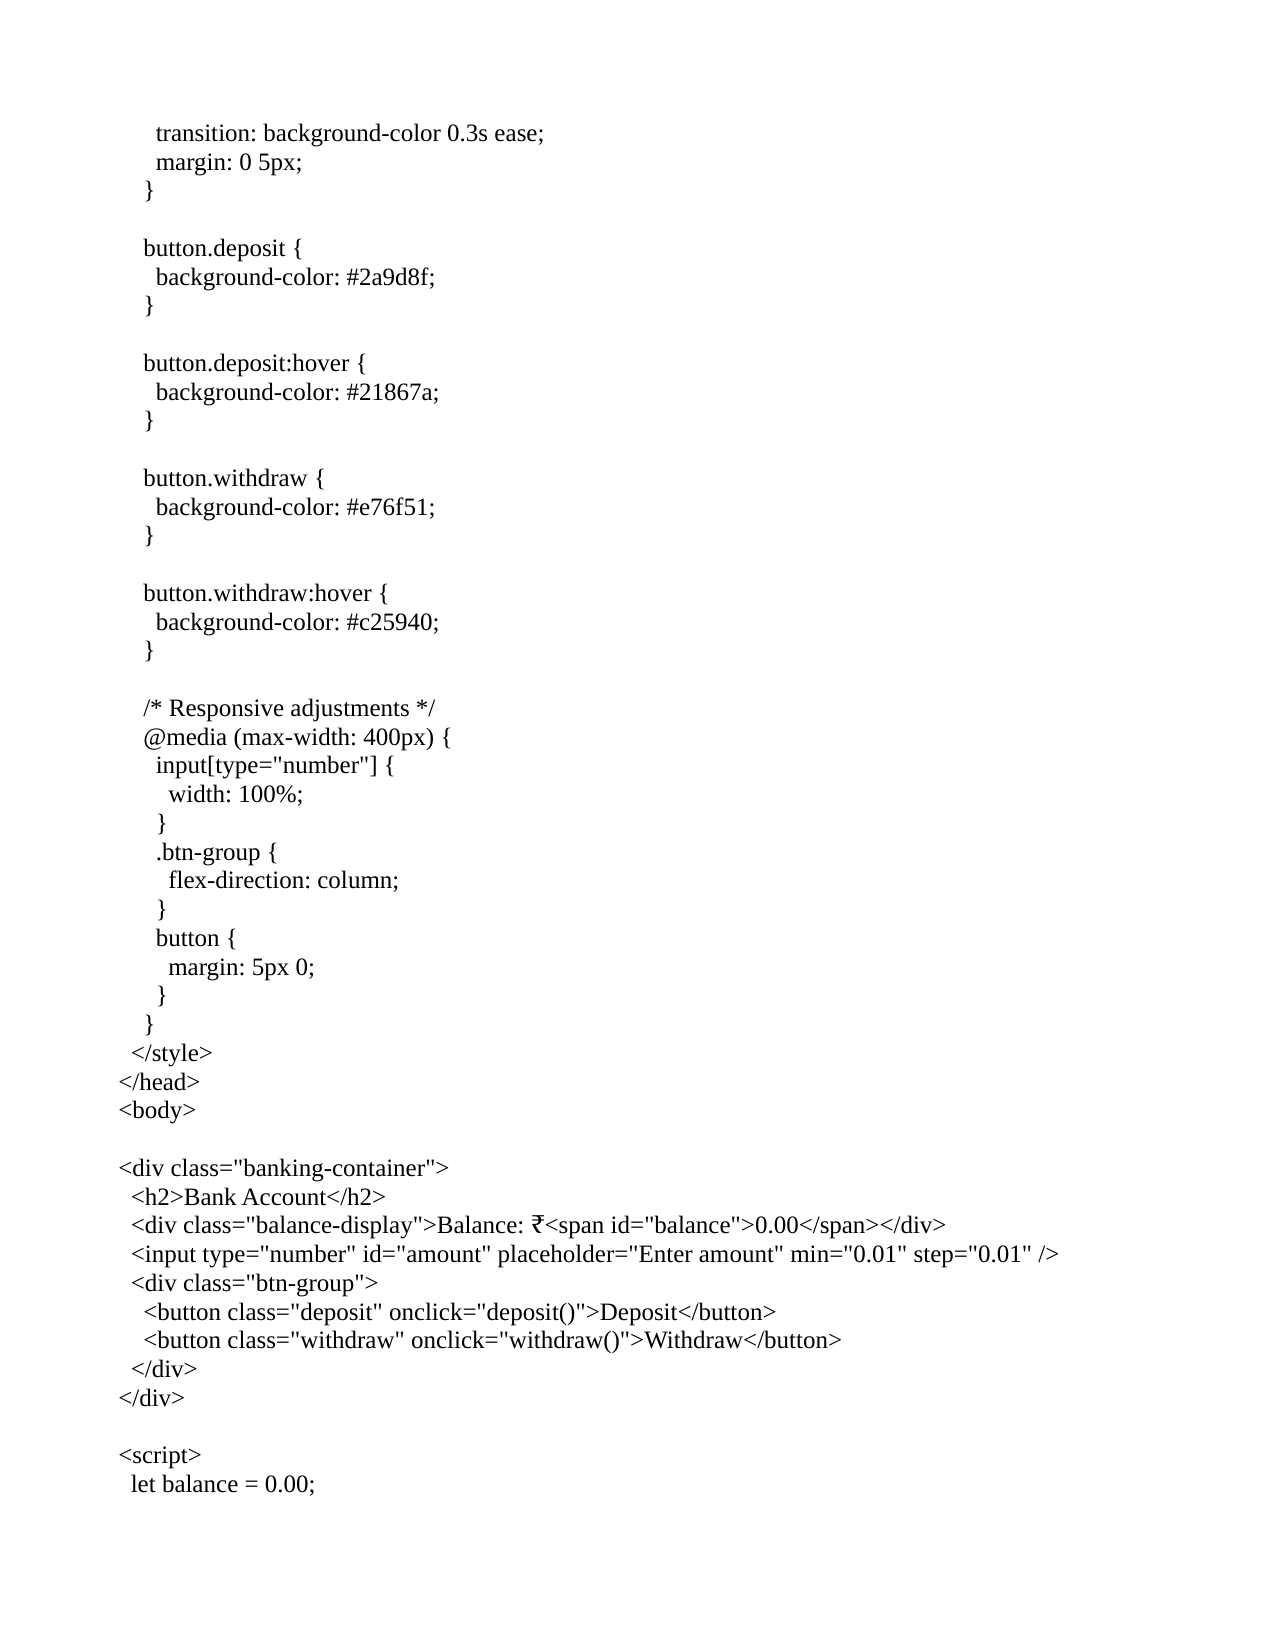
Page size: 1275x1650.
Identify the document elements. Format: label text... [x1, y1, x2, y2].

text button.deposit:hover { [118, 348, 1157, 377]
text } [118, 981, 1157, 1009]
text </div> [118, 1354, 1157, 1383]
text <div class="btn-group"> [118, 1268, 1157, 1297]
text } [118, 1009, 1157, 1038]
text background-color: #21867a; [118, 377, 1157, 406]
text } [118, 406, 1157, 434]
text <h2>Bank Account</h2> [118, 1182, 1157, 1211]
text } [118, 808, 1157, 837]
text </head> [118, 1067, 1157, 1096]
text let balance = 0.00; [118, 1469, 1157, 1498]
text </div> [118, 1383, 1157, 1412]
text <button class="withdraw" onclick="withdraw()">Withdraw</button> [118, 1326, 1157, 1354]
text button.withdraw:hover { [118, 578, 1157, 607]
text <button class="deposit" onclick="deposit()">Deposit</button> [118, 1297, 1157, 1326]
text button.withdraw { [118, 463, 1157, 492]
text <div class="balance-display">Balance: ₹<span id="balance">0.00</span></div> [118, 1211, 1157, 1239]
text width: 100%; [118, 779, 1157, 808]
text /* Responsive adjustments */ [118, 693, 1157, 722]
text input[type="number"] { [118, 751, 1157, 779]
text background-color: #e76f51; [118, 492, 1157, 521]
text } [118, 636, 1157, 664]
text <body> [118, 1096, 1157, 1124]
text } [118, 521, 1157, 549]
text button.deposit { [118, 233, 1157, 262]
text <input type="number" id="amount" placeholder="Enter amount" min="0.01" step="0.01" /> [118, 1239, 1157, 1268]
text <script> [118, 1441, 1157, 1469]
text } [118, 291, 1157, 319]
text } [118, 894, 1157, 923]
text transition: background-color 0.3s ease; [118, 118, 1157, 147]
text background-color: #2a9d8f; [118, 262, 1157, 291]
text } [118, 176, 1157, 204]
text button { [118, 923, 1157, 952]
text @media (max-width: 400px) { [118, 722, 1157, 751]
text margin: 0 5px; [118, 147, 1157, 176]
text background-color: #c25940; [118, 607, 1157, 636]
text flex-direction: column; [118, 866, 1157, 894]
text .btn-group { [118, 837, 1157, 866]
text </style> [118, 1038, 1157, 1067]
text <div class="banking-container"> [118, 1153, 1157, 1182]
text margin: 5px 0; [118, 952, 1157, 981]
